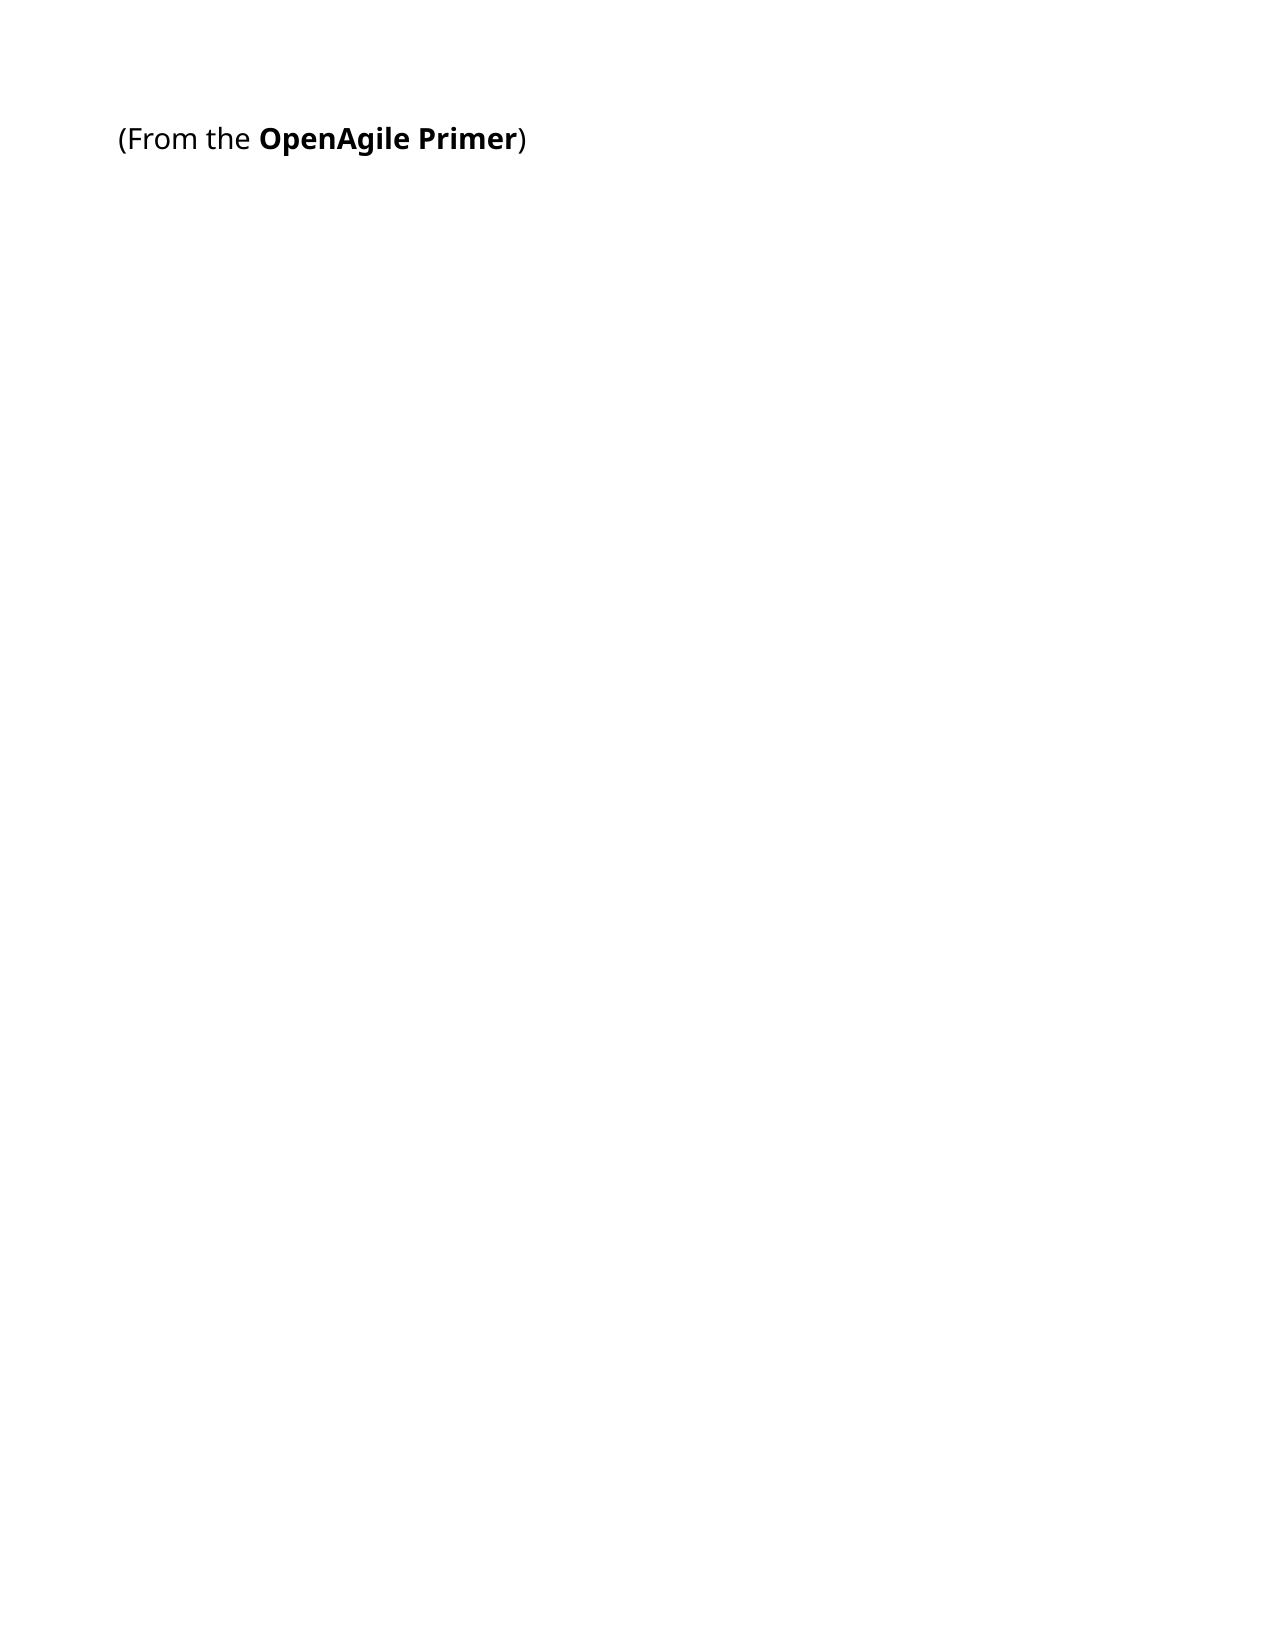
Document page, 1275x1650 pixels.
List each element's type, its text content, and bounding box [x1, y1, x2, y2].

text (From the OpenAgile Primer) [118, 118, 1157, 158]
